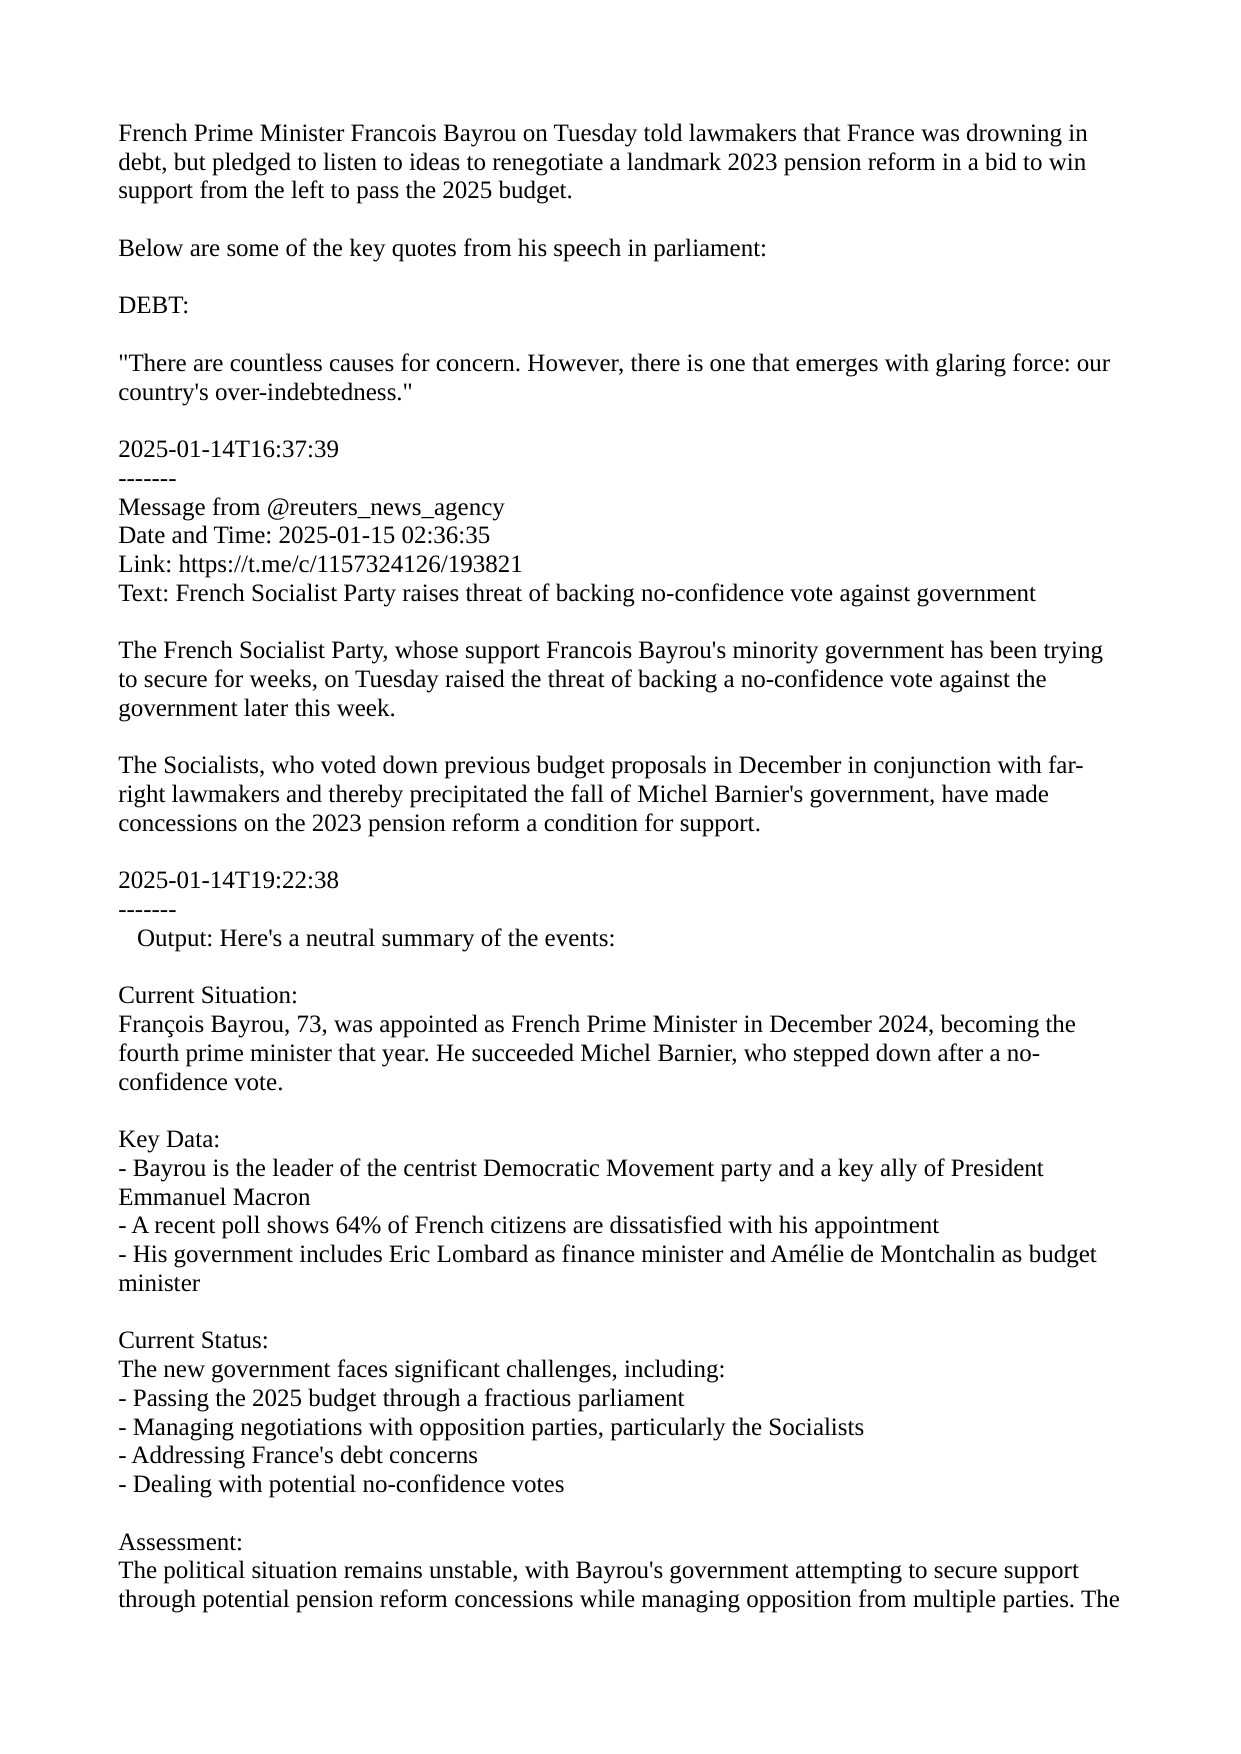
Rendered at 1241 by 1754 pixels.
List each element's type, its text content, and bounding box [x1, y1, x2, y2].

text Message from @reuters_news_agency [118, 492, 1122, 521]
text - His government includes Eric Lombard as finance minister and Amélie de Montchalin as budget minister [118, 1239, 1122, 1297]
text - Addressing France's debt concerns [118, 1441, 1122, 1469]
text Current Status: [118, 1326, 1122, 1354]
text Text: French Socialist Party raises threat of backing no-confidence vote against government [118, 578, 1122, 607]
text Date and Time: 2025-01-15 02:36:35 [118, 521, 1122, 549]
text Below are some of the key quotes from his speech in parliament: [118, 233, 1122, 262]
text French Prime Minister Francois Bayrou on Tuesday told lawmakers that France was drowning in debt, but pledged to listen to ideas to renegotiate a landmark 2023 pension reform in a bid to win support from the left to pass the 2025 budget. [118, 118, 1122, 204]
text Current Situation: [118, 981, 1122, 1009]
text - Dealing with potential no-confidence votes [118, 1469, 1122, 1498]
text DEBT: [118, 291, 1122, 319]
text Key Data: [118, 1124, 1122, 1153]
text The French Socialist Party, whose support Francois Bayrou's minority government has been trying to secure for weeks, on Tuesday raised the threat of backing a no-confidence vote against the government later this week. [118, 636, 1122, 722]
text François Bayrou, 73, was appointed as French Prime Minister in December 2024, becoming the fourth prime minister that year. He succeeded Michel Barnier, who stepped down after a no-confidence vote. [118, 1009, 1122, 1096]
text The Socialists, who voted down previous budget proposals in December in conjunction with far-right lawmakers and thereby precipitated the fall of Michel Barnier's government, have made concessions on the 2023 pension reform a condition for support. [118, 751, 1122, 837]
text - A recent poll shows 64% of French citizens are dissatisfied with his appointment [118, 1211, 1122, 1239]
text The political situation remains unstable, with Bayrou's government attempting to secure support through potential pension reform concessions while managing opposition from multiple parties. The [118, 1556, 1122, 1613]
text Assessment: [118, 1527, 1122, 1556]
text "There are countless causes for concern. However, there is one that emerges with glaring force: our country's over-indebtedness." [118, 348, 1122, 406]
text Link: https://t.me/c/1157324126/193821 [118, 549, 1122, 578]
text The new government faces significant challenges, including: [118, 1354, 1122, 1383]
text Output: Here's a neutral summary of the events: [118, 923, 1122, 952]
text ------- [118, 463, 1122, 492]
text 2025-01-14T16:37:39 [118, 434, 1122, 463]
text ------- [118, 894, 1122, 923]
text - Bayrou is the leader of the centrist Democratic Movement party and a key ally of President Emmanuel Macron [118, 1153, 1122, 1211]
text 2025-01-14T19:22:38 [118, 866, 1122, 894]
text - Managing negotiations with opposition parties, particularly the Socialists [118, 1412, 1122, 1441]
text - Passing the 2025 budget through a fractious parliament [118, 1383, 1122, 1412]
